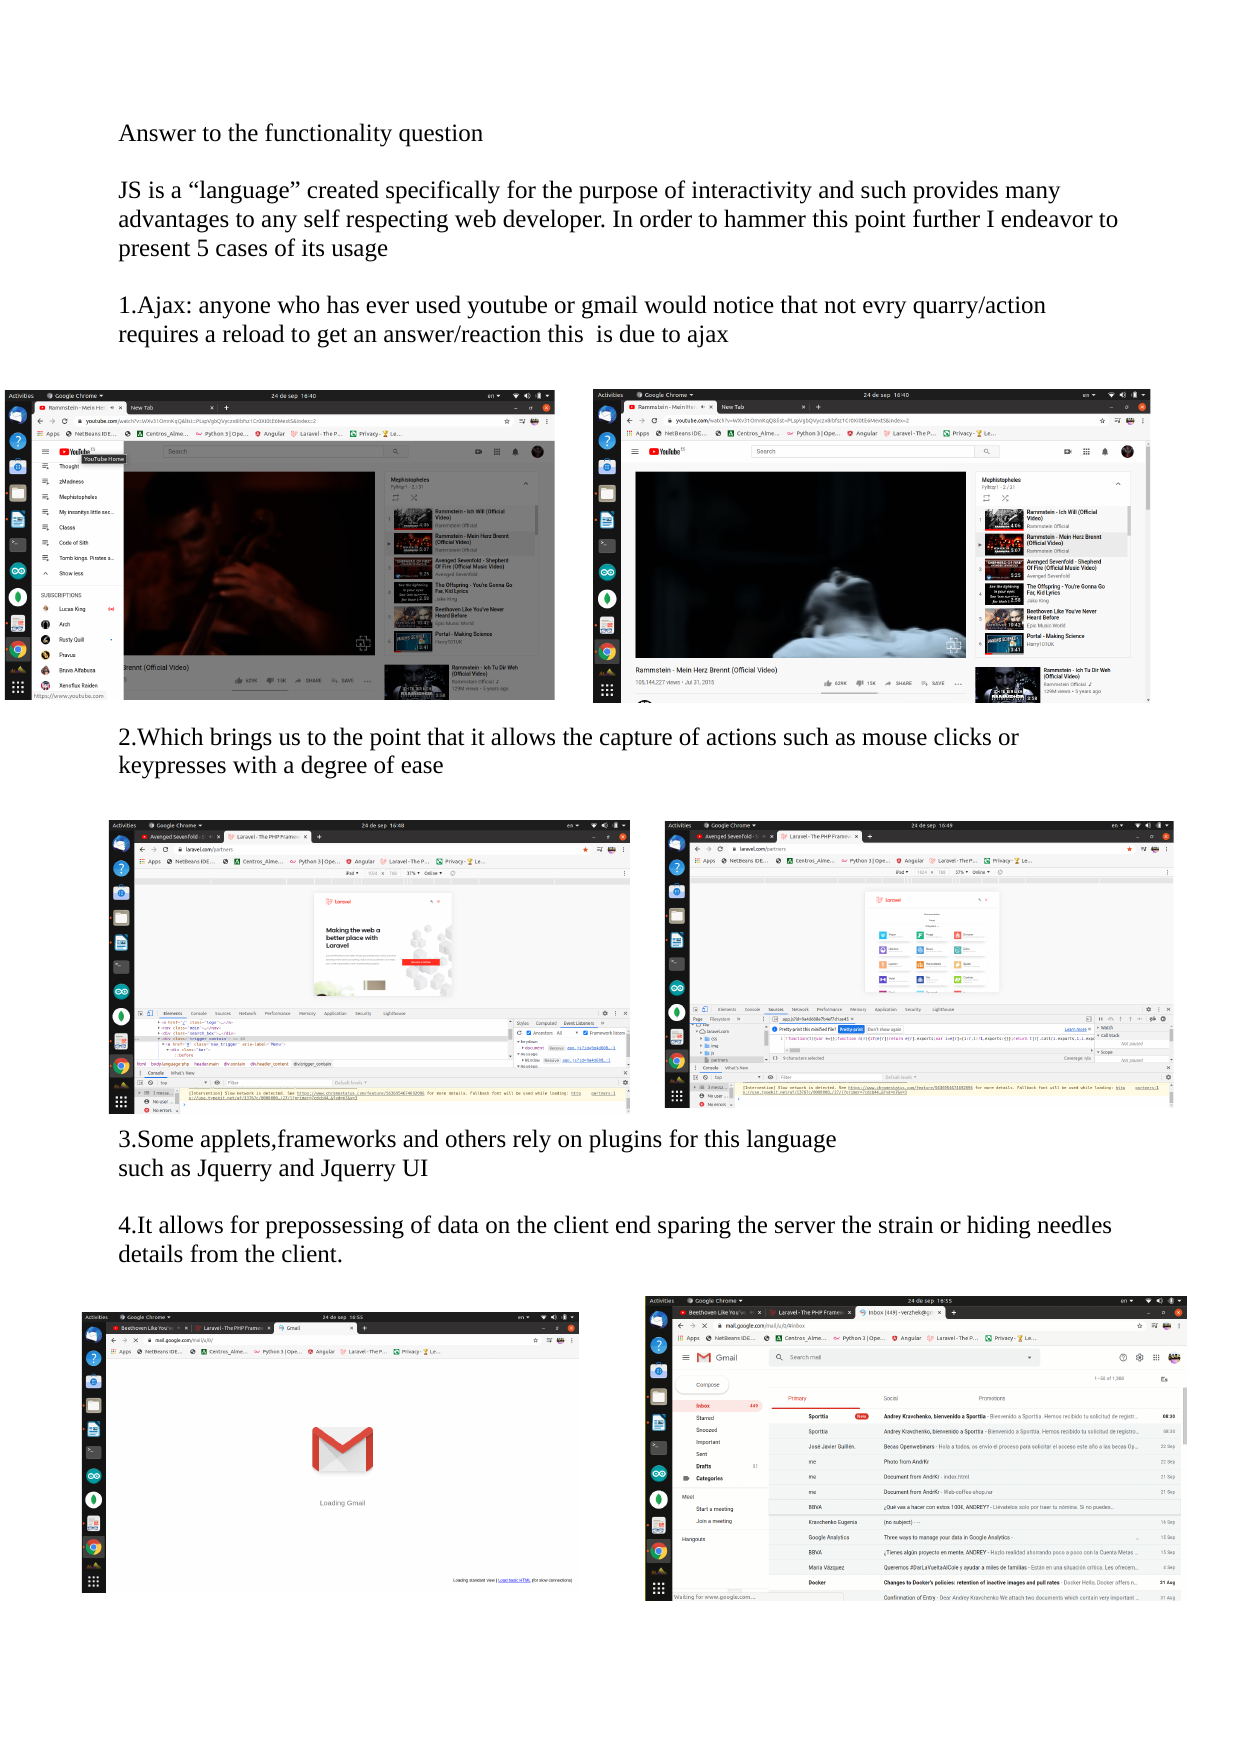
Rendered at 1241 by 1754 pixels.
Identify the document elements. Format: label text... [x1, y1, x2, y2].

picture [81, 1312, 579, 1593]
picture [664, 821, 1174, 1108]
picture [645, 1296, 1187, 1601]
text Answer to the functionality question [118, 118, 1122, 147]
text 2.Which brings us to the point that it allows the capture of actions such as mouse clicks or keypresses with a degree of ease [118, 722, 1122, 779]
picture [108, 820, 630, 1114]
text 1.Ajax: anyone who has ever used youtube or gmail would notice that not evry quarry/action requires a reload to get an answer/reaction this is due to ajax [118, 291, 1122, 348]
picture [593, 389, 1151, 703]
picture [4, 390, 555, 700]
text 4.It allows for prepossessing of data on the client end sparing the server the strain or hiding needles details from the client. [118, 1211, 1122, 1268]
text such as Jquerry and Jquerry UI [118, 1153, 1122, 1182]
text JS is a “language” created specifically for the purpose of interactivity and such provides many advantages to any self respecting web developer. In order to hammer this point further I endeavor to present 5 cases of its usage [118, 176, 1122, 262]
text 3.Some applets,frameworks and others rely on plugins for this language [118, 1124, 1122, 1153]
